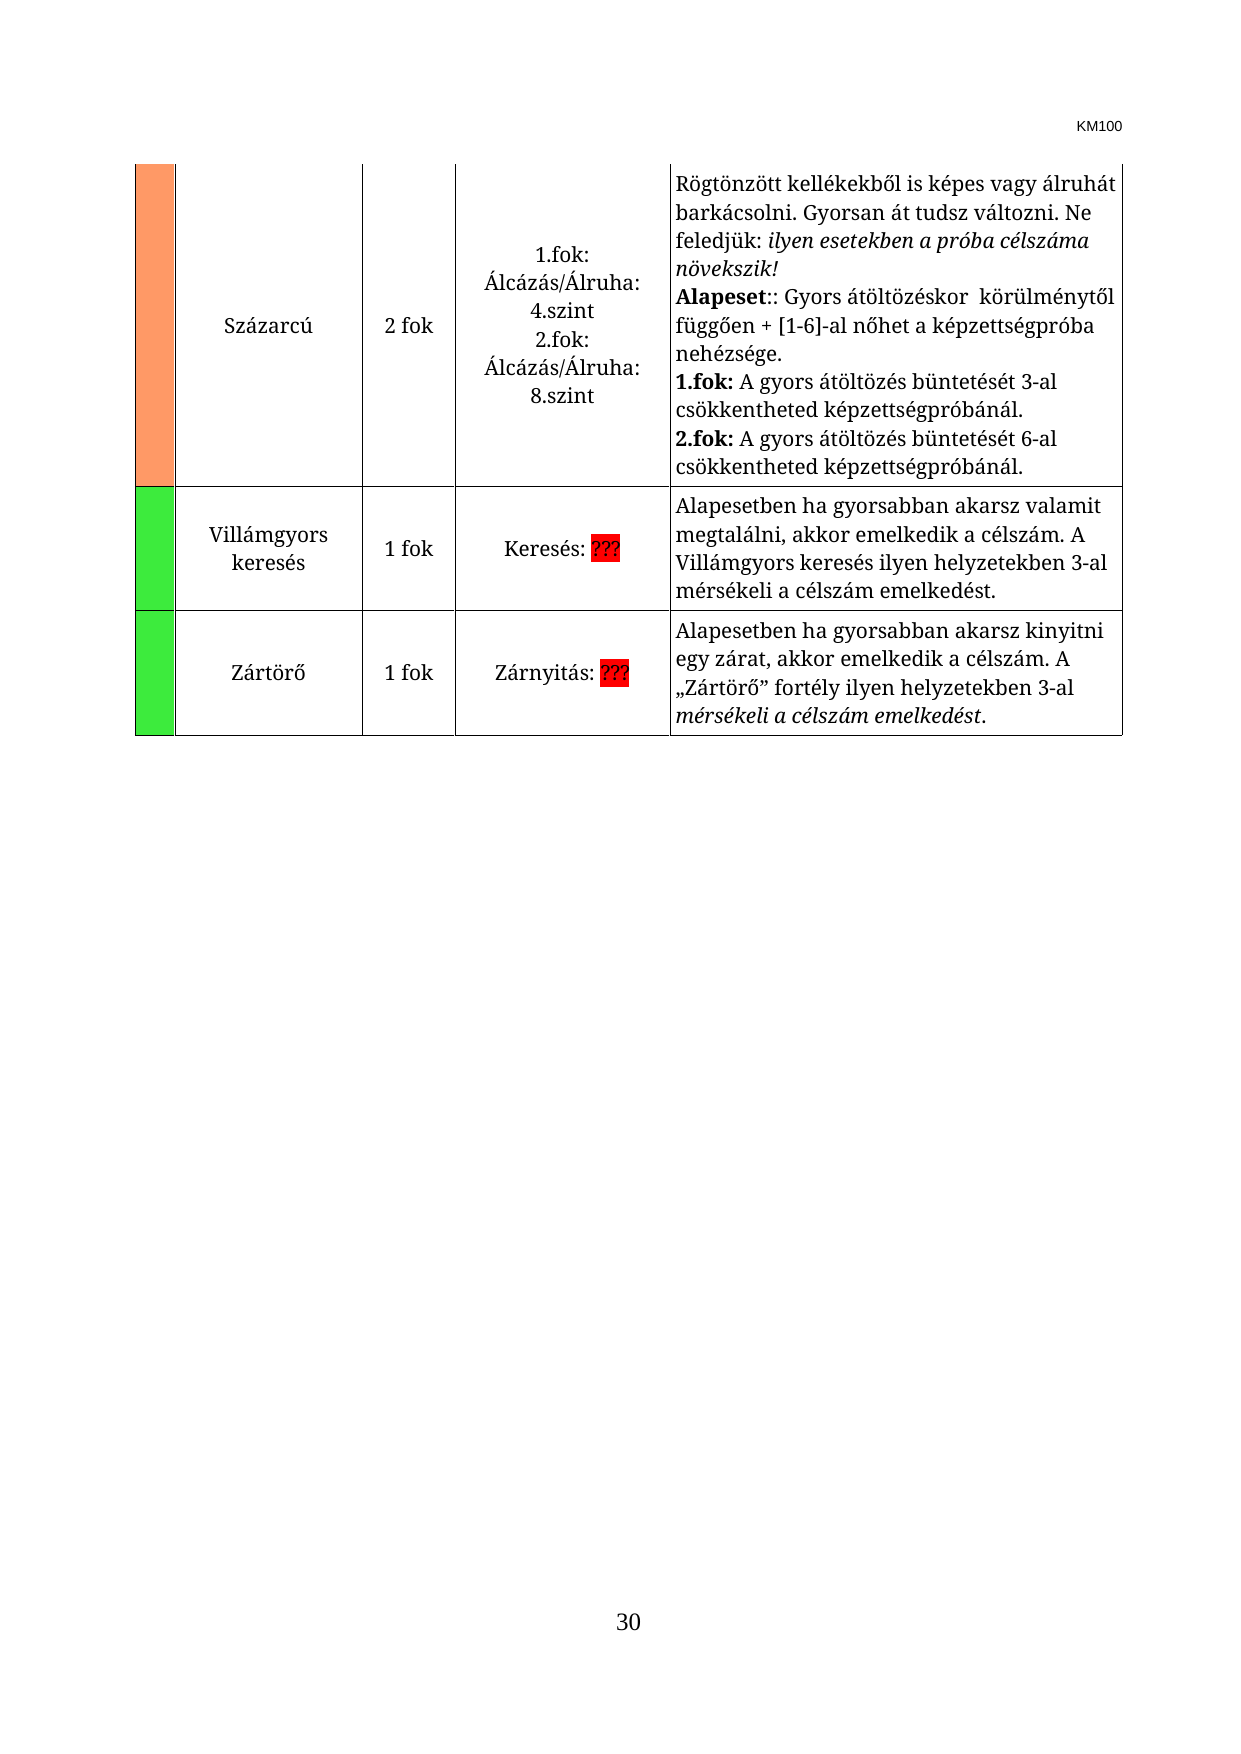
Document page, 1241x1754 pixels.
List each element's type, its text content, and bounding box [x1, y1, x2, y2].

table_cell [136, 611, 174, 735]
table_cell 1 fok [363, 487, 454, 610]
table_cell [136, 487, 174, 610]
table_cell Zárnyitás: ??? [456, 611, 669, 735]
table_cell Keresés: ??? [456, 487, 669, 610]
table_cell Zártörő [176, 611, 362, 735]
table_cell 1 fok [363, 611, 454, 735]
table_cell Alapesetben ha gyorsabban akarsz kinyitni egy zárat, akkor emelkedik a célszám. A „Zártörő” fortély ilyen helyzetekben 3-al mérsékeli a célszám emelkedést. [671, 611, 1122, 735]
table_cell Alapesetben ha gyorsabban akarsz valamit megtalálni, akkor emelkedik a célszám. A Villámgyors keresés ilyen helyzetekben 3-al mérsékeli a célszám emelkedést. [671, 487, 1122, 610]
table_cell 1.fok: Álcázás/Álruha: 4.szint 2.fok: Álcázás/Álruha: 8.szint [456, 164, 669, 486]
table_cell 2 fok [363, 164, 454, 486]
table_cell Százarcú [176, 164, 362, 486]
table_cell [136, 164, 174, 486]
table_cell Villámgyors keresés [176, 487, 362, 610]
table_cell Rögtönzött kellékekből is képes vagy álruhát barkácsolni. Gyorsan át tudsz változni. Ne feledjük: ilyen esetekben a próba célszáma növekszik! Alapeset:: Gyors átöltözéskor körülménytől függően + [1-6]-al nőhet a képzettségpróba nehézsége. 1.fok: A gyors átöltözés büntetését 3-al csökkentheted képzettségpróbánál. 2.fok: A gyors átöltözés büntetését 6-al csökkentheted képzettségpróbánál. [671, 164, 1122, 486]
